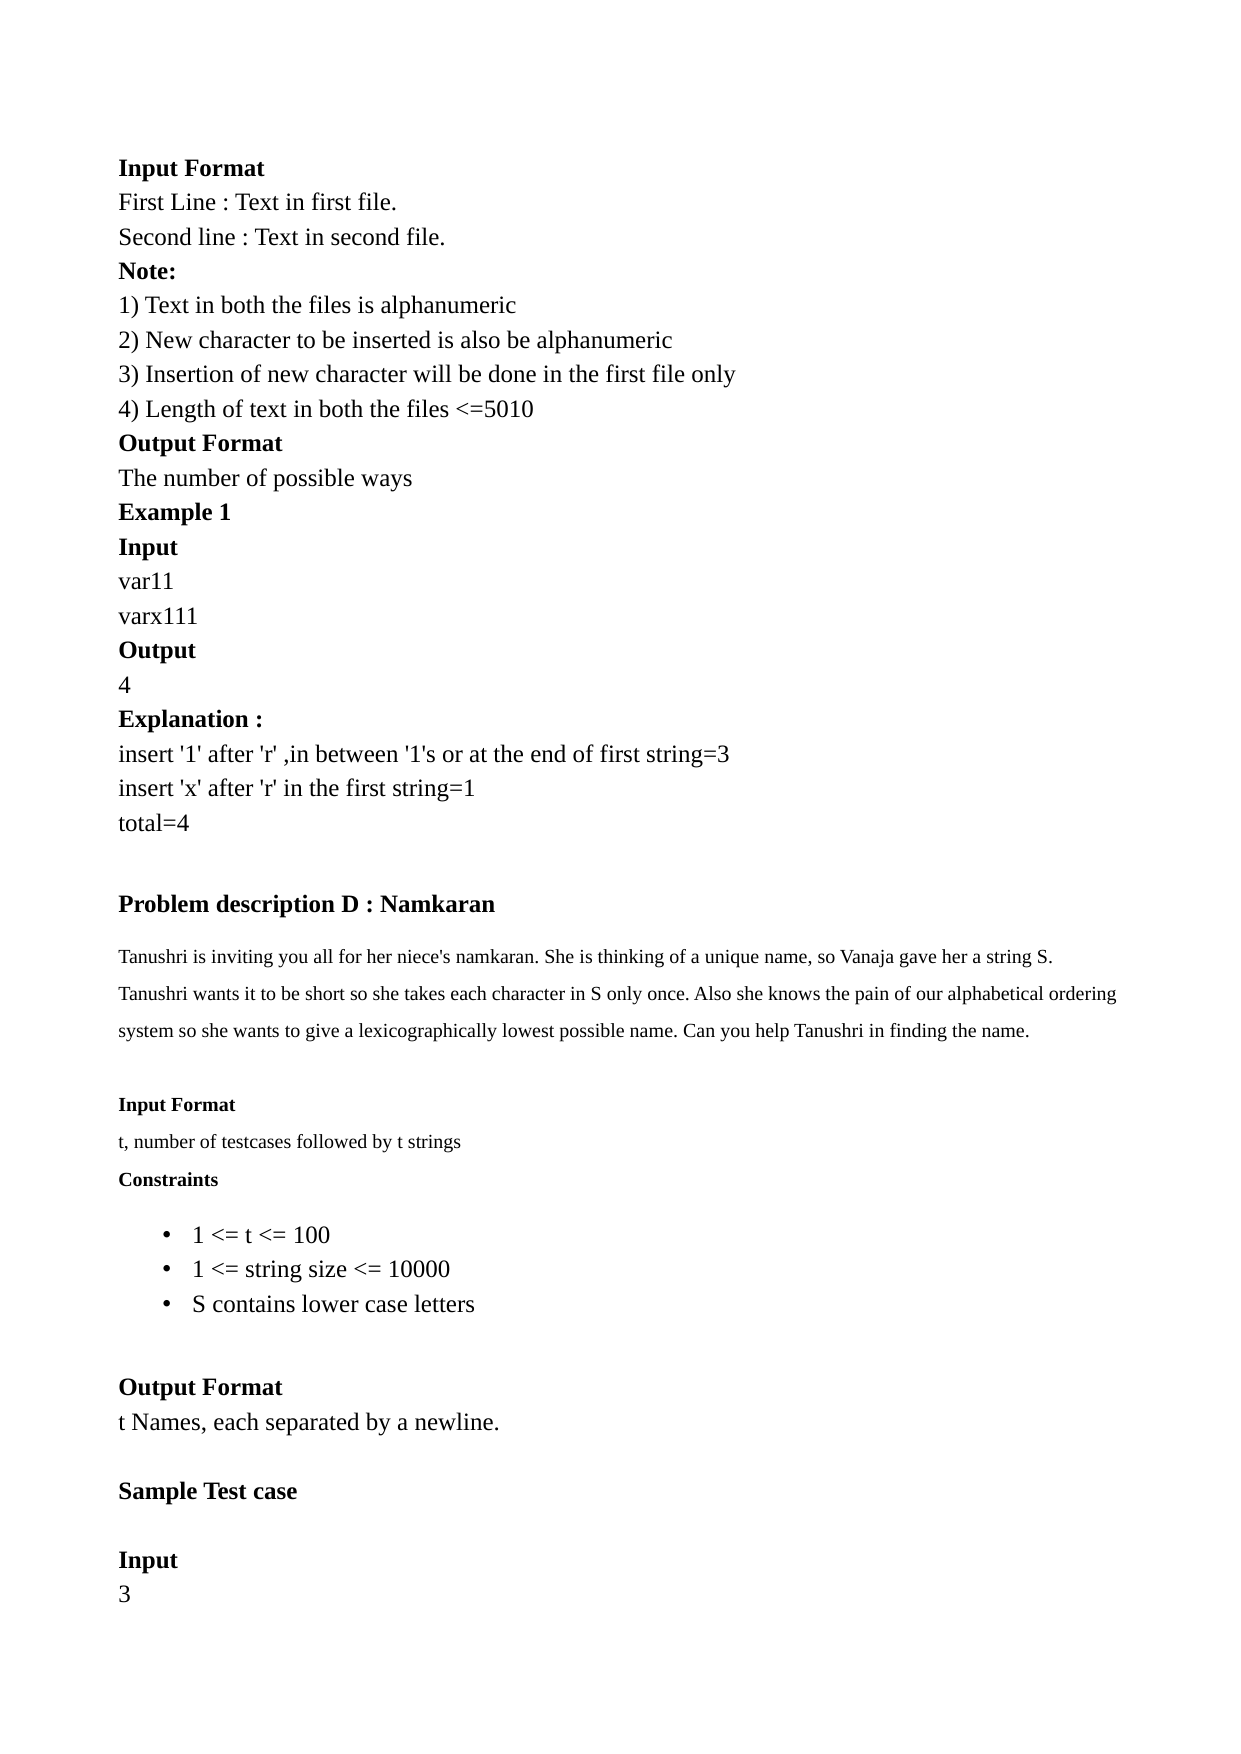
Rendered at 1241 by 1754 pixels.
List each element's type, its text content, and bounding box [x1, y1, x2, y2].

text Input Format First Line : Text in first file. Second line : Text in second file. Note: 1) Text in both the files is alphanumeric 2) New character to be inserted is also be alphanumeric 3) Insertion of new character will be done in the first file only 4) Length of text in both the files <=5010 Output Format The number of possible ways Example 1 Input var11 varx111 Output 4 Explanation : insert '1' after 'r' ,in between '1's or at the end of first string=3 insert 'x' after 'r' in the first string=1 total=4 [118, 118, 1122, 836]
list S contains lower case letters [162, 1289, 1122, 1318]
list 1 <= t <= 100 [162, 1220, 1122, 1249]
text Tanushri is inviting you all for her niece's namkaran. She is thinking of a unique name, so Vanaja gave her a string S. Tanushri wants it to be short so she takes each character in S only once. Also she knows the pain of our alphabetical ordering system so she wants to give a lexicographically lowest possible name. Can you help Tanushri in finding the name. Input Format t, number of testcases followed by t strings Constraints [118, 930, 1122, 1191]
subtitle Problem description D : Namkaran [118, 871, 1122, 918]
list 1 <= string size <= 10000 [162, 1254, 1122, 1283]
text Output Format t Names, each separated by a newline. Sample Test case Input 3 [118, 1338, 1122, 1608]
